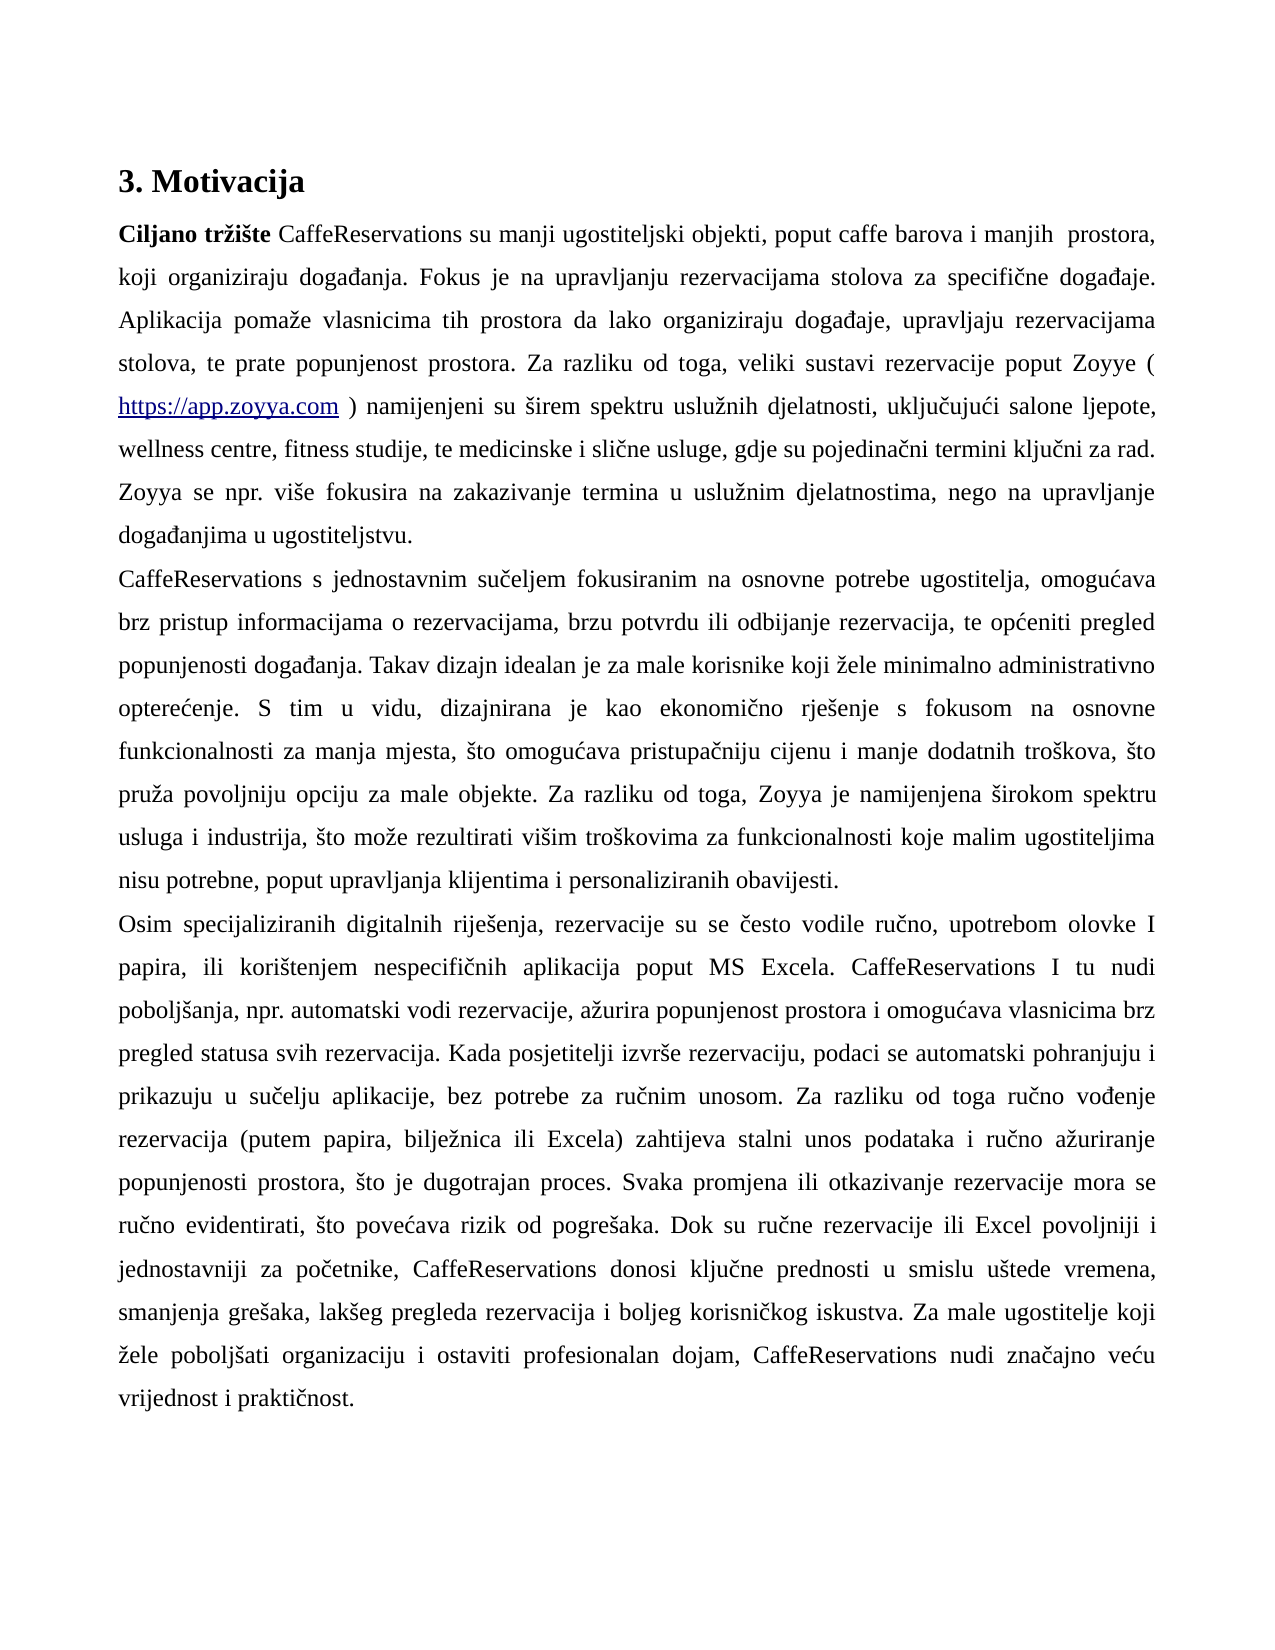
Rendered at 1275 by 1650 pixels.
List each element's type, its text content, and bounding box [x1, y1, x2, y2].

text CaffeReservations s jednostavnim sučeljem fokusiranim na osnovne potrebe ugostitelja, omogućava brz pristup informacijama o rezervacijama, brzu potvrdu ili odbijanje rezervacija, te općeniti pregled popunjenosti događanja. Takav dizajn idealan je za male korisnike koji žele minimalno administrativno opterećenje. S tim u vidu, dizajnirana je kao ekonomično rješenje s fokusom na osnovne funkcionalnosti za manja mjesta, što omogućava pristupačniju cijenu i manje dodatnih troškova, što pruža povoljniju opciju za male objekte. Za razliku od toga, Zoyya je namijenjena širokom spektru usluga i industrija, što može rezultirati višim troškovima za funkcionalnosti koje malim ugostiteljima nisu potrebne, poput upravljanja klijentima i personaliziranih obavijesti. [118, 564, 1157, 894]
text Osim specijaliziranih digitalnih riješenja, rezervacije su se često vodile ručno, upotrebom olovke I papira, ili korištenjem nespecifičnih aplikacija poput MS Excela. CaffeReservations I tu nudi poboljšanja, npr. automatski vodi rezervacije, ažurira popunjenost prostora i omogućava vlasnicima brz pregled statusa svih rezervacija. Kada posjetitelji izvrše rezervaciju, podaci se automatski pohranjuju i prikazuju u sučelju aplikacije, bez potrebe za ručnim unosom. Za razliku od toga ručno vođenje rezervacija (putem papira, bilježnica ili Excela) zahtijeva stalni unos podataka i ručno ažuriranje popunjenosti prostora, što je dugotrajan proces. Svaka promjena ili otkazivanje rezervacije mora se ručno evidentirati, što povećava rizik od pogrešaka. Dok su ručne rezervacije ili Excel povoljniji i jednostavniji za početnike, CaffeReservations donosi ključne prednosti u smislu uštede vremena, smanjenja grešaka, lakšeg pregleda rezervacija i boljeg korisničkog iskustva. Za male ugostitelje koji žele poboljšati organizaciju i ostaviti profesionalan dojam, CaffeReservations nudi značajno veću vrijednost i praktičnost. [118, 909, 1157, 1412]
text 3. Motivacija [118, 161, 1157, 199]
text Ciljano tržište CaffeReservations su manji ugostiteljski objekti, poput caffe barova i manjih prostora, koji organiziraju događanja. Fokus je na upravljanju rezervacijama stolova za specifične događaje. Aplikacija pomaže vlasnicima tih prostora da lako organiziraju događaje, upravljaju rezervacijama stolova, te prate popunjenost prostora. Za razliku od toga, veliki sustavi rezervacije poput Zoyye ( https://app.zoyya.com ) namijenjeni su širem spektru uslužnih djelatnosti, uključujući salone ljepote, wellness centre, fitness studije, te medicinske i slične usluge, gdje su pojedinačni termini ključni za rad. Zoyya se npr. više fokusira na zakazivanje termina u uslužnim djelatnostima, nego na upravljanje događanjima u ugostiteljstvu. [118, 219, 1157, 549]
